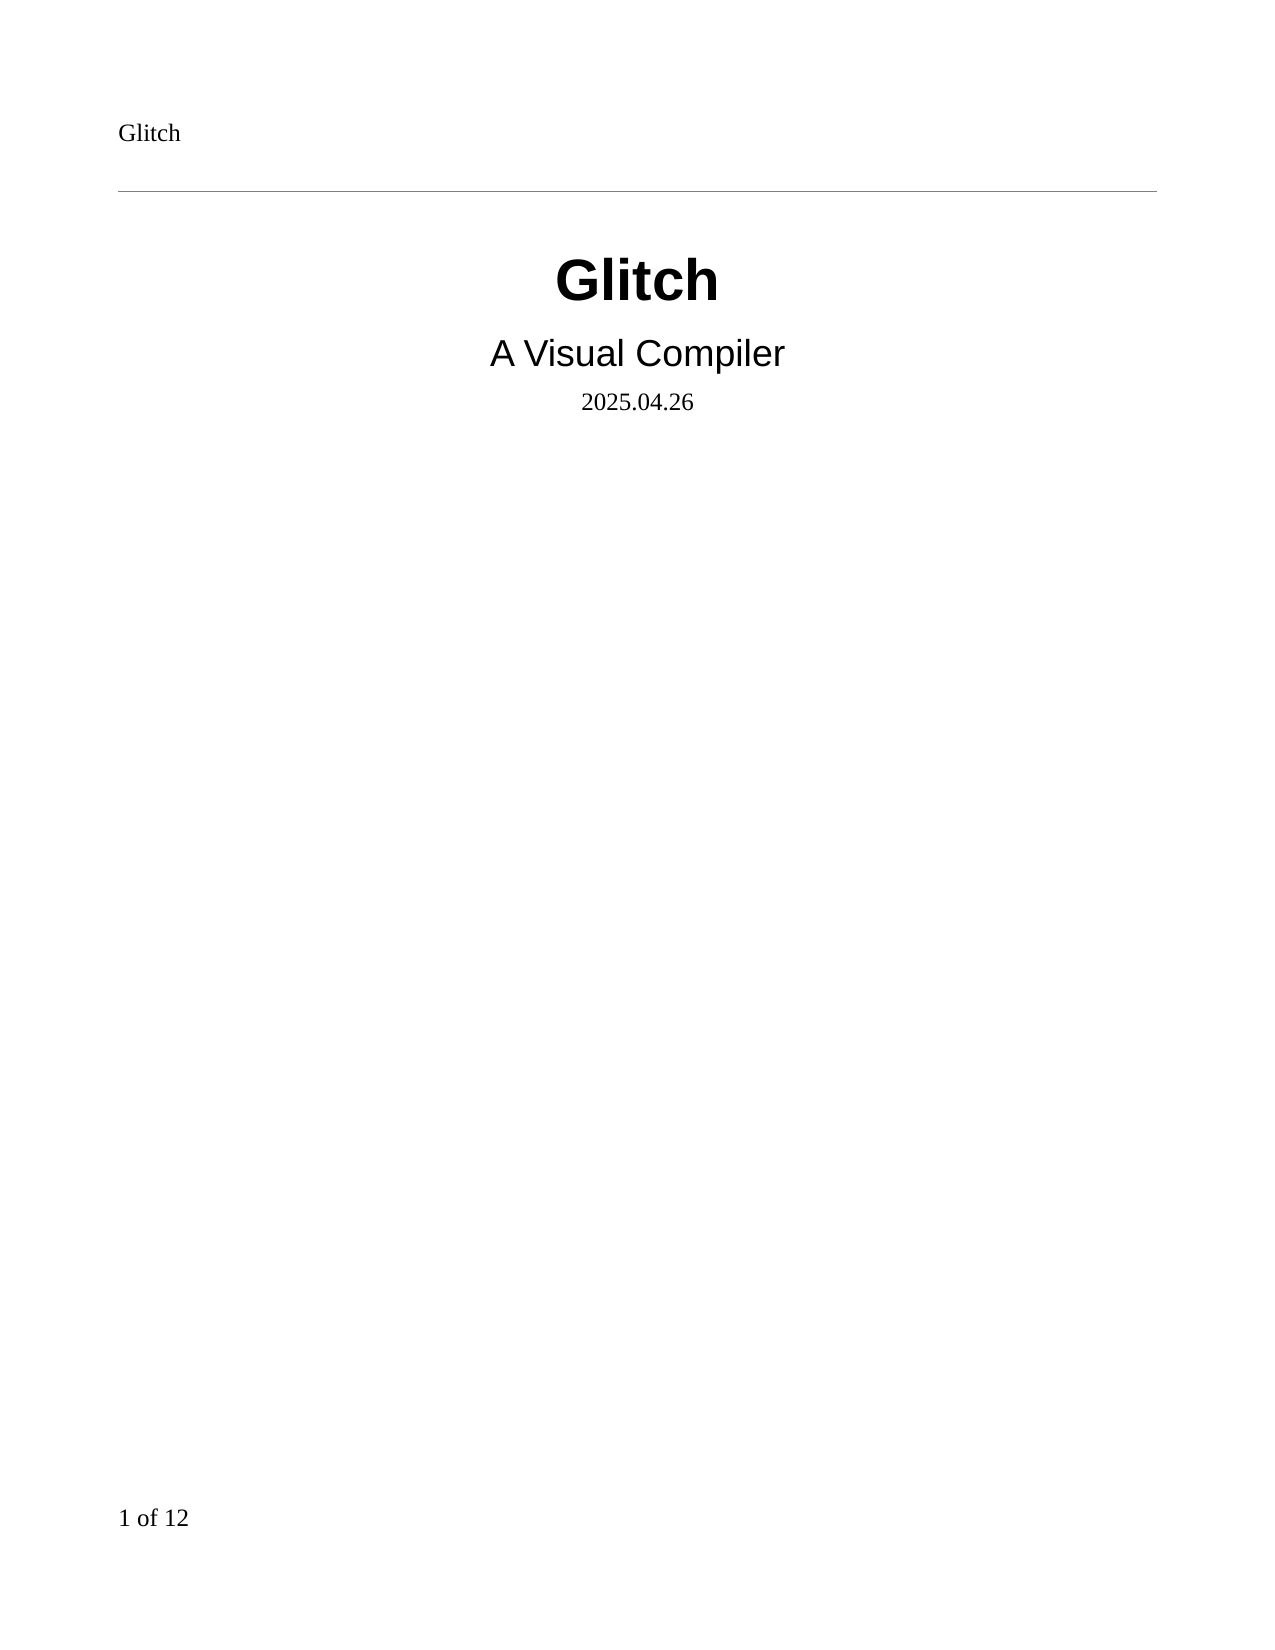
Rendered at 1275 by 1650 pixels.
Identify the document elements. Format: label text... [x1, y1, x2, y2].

subtitle A Visual Compiler [118, 331, 1157, 374]
text 2025.04.26 [118, 387, 1157, 416]
title Glitch [118, 246, 1157, 313]
